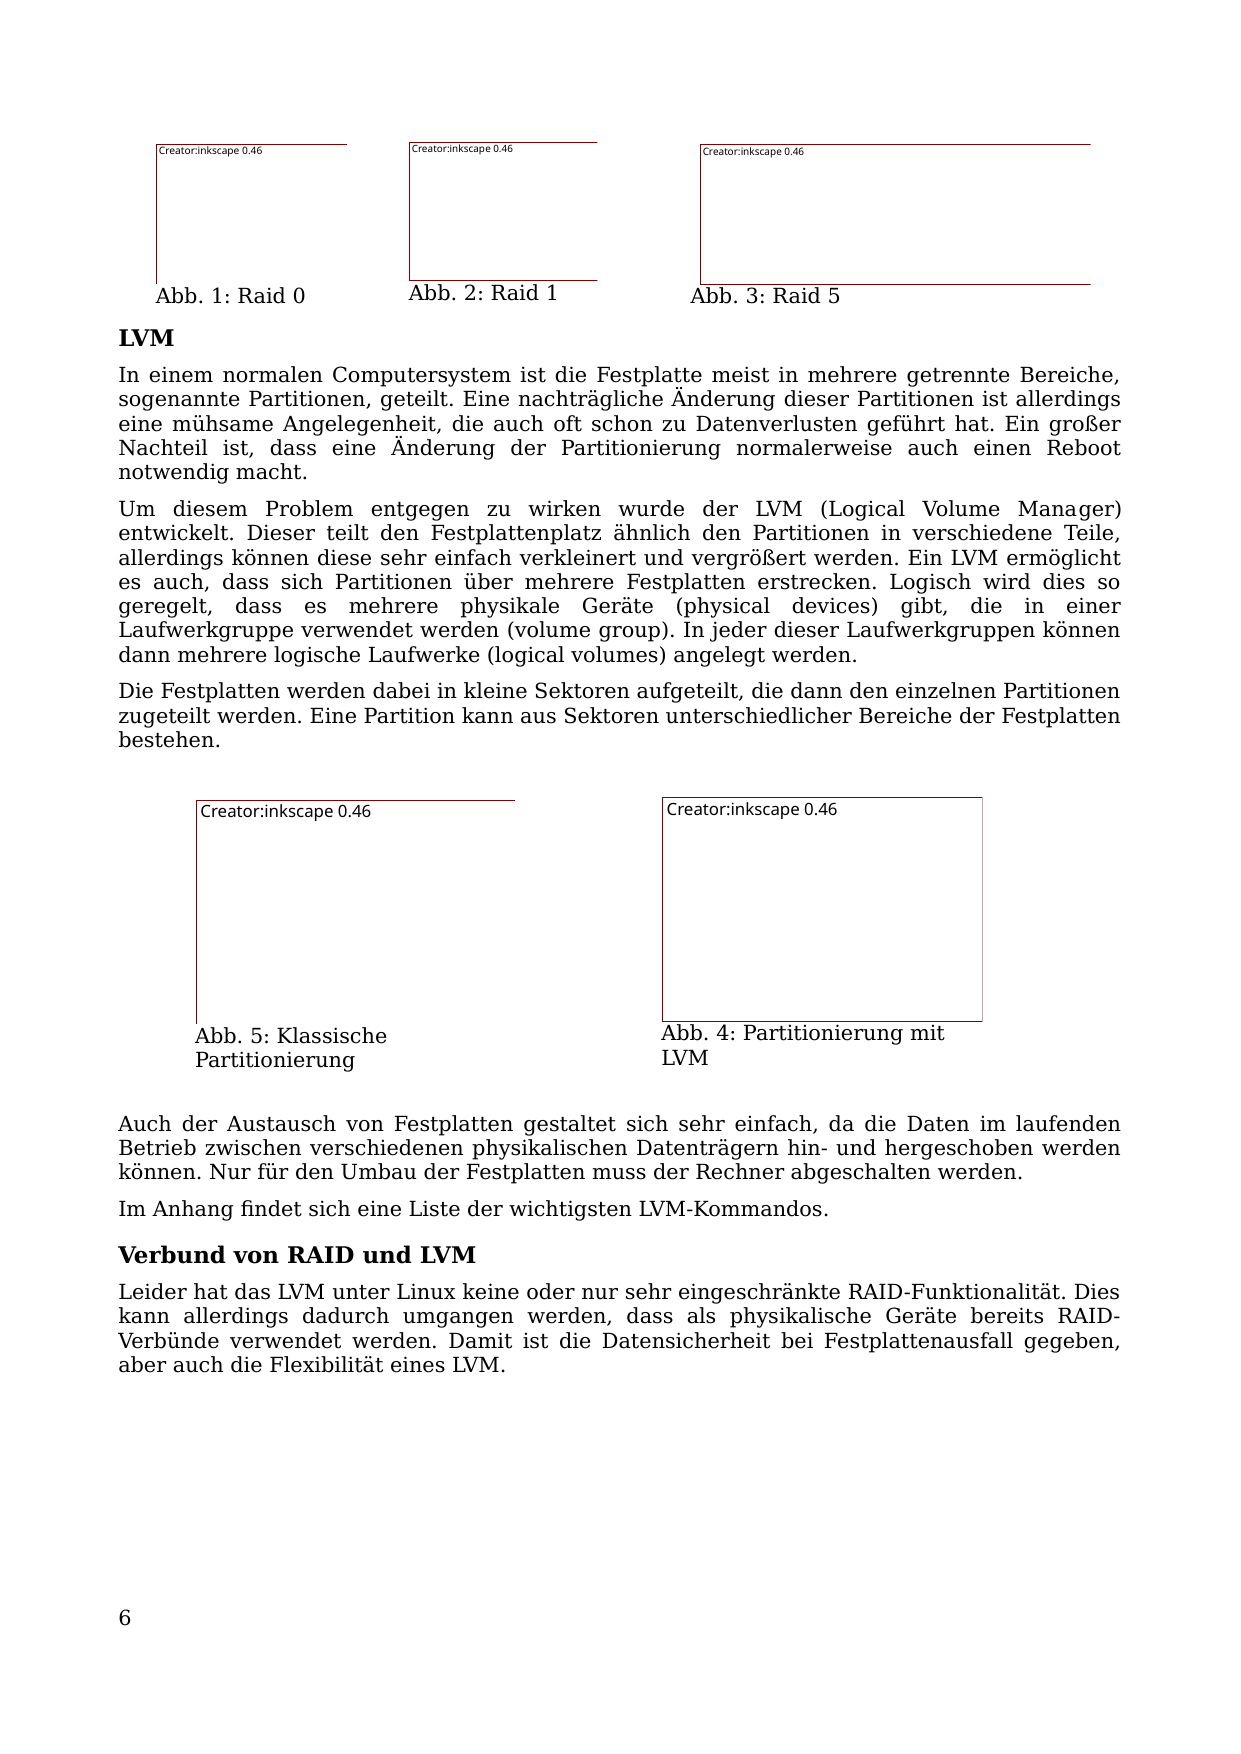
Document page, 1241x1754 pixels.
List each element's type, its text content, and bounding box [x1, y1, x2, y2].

text Die Festplatten werden dabei in kleine Sektoren aufgeteilt, die dann den einzelnen Partitionen zugeteilt werden. Eine Partition kann aus Sektoren unterschiedlicher Bereiche der Festplatten bestehen. [118, 679, 1122, 752]
text Um diesem Problem entgegen zu wirken wurde der LVM (Logical Volume Mana­ger) entwickelt. Dieser teilt den Festplattenplatz ähnlich den Partitionen in verschiedene Teile, allerdings können diese sehr einfach verkleinert und vergrößert werden. Ein LVM ermöglicht es auch, dass sich Partitionen über mehrere Festplatten erstrecken. Logisch wird dies so geregelt, dass es mehrere physikale Geräte (physical devices) gibt, die in einer Laufwerkgruppe verwendet werden (volume group). In jeder dieser Laufwerkgruppen können dann mehrere logische Laufwerke (logical volumes) angelegt werden. [118, 497, 1122, 667]
text Leider hat das LVM unter Linux keine oder nur sehr eingeschränkte RAID-Funktionalität. Dies kann allerdings dadurch umgangen werden, dass als physikalische Geräte bereits RAID-Verbünde verwendet werden. Damit ist die Datensicherheit bei Festplattenausfall gegeben, aber auch die Flexibilität eines LVM. [118, 1280, 1122, 1377]
subtitle Verbund von RAID und LVM [118, 1241, 1122, 1268]
text Im Anhang findet sich eine Liste der wichtigsten LVM-Kommandos. [118, 1197, 1122, 1221]
text Abb. 5: Klassische Partitionierung [195, 799, 515, 1072]
text Abb. 1: Raid 0 [156, 145, 347, 308]
text Auch der Austausch von Festplatten gestaltet sich sehr einfach, da die Daten im laufenden Betrieb zwischen verschiedenen physikalischen Datenträgern hin- und hergeschoben werden können. Nur für den Umbau der Festplatten muss der Rechner abgeschalten werden. [118, 1112, 1122, 1185]
text Abb. 4: Partitionierung mit LVM [661, 796, 982, 1070]
text In einem normalen Computersystem ist die Festplatte meist in mehrere getrennte Bereiche, sogenannte Partitionen, geteilt. Eine nachträgliche Änderung dieser Partitionen ist allerdings eine mühsame Angelegenheit, die auch oft schon zu Datenverlusten geführt hat. Ein großer Nachteil ist, dass eine Änderung der Partitionierung normalerweise auch einen Reboot notwendig macht. [118, 363, 1122, 484]
text Abb. 2: Raid 1 [409, 281, 598, 305]
text [410, 154, 598, 280]
subtitle LVM [118, 118, 1122, 351]
text Abb. 3: Raid 5 [690, 156, 1100, 309]
